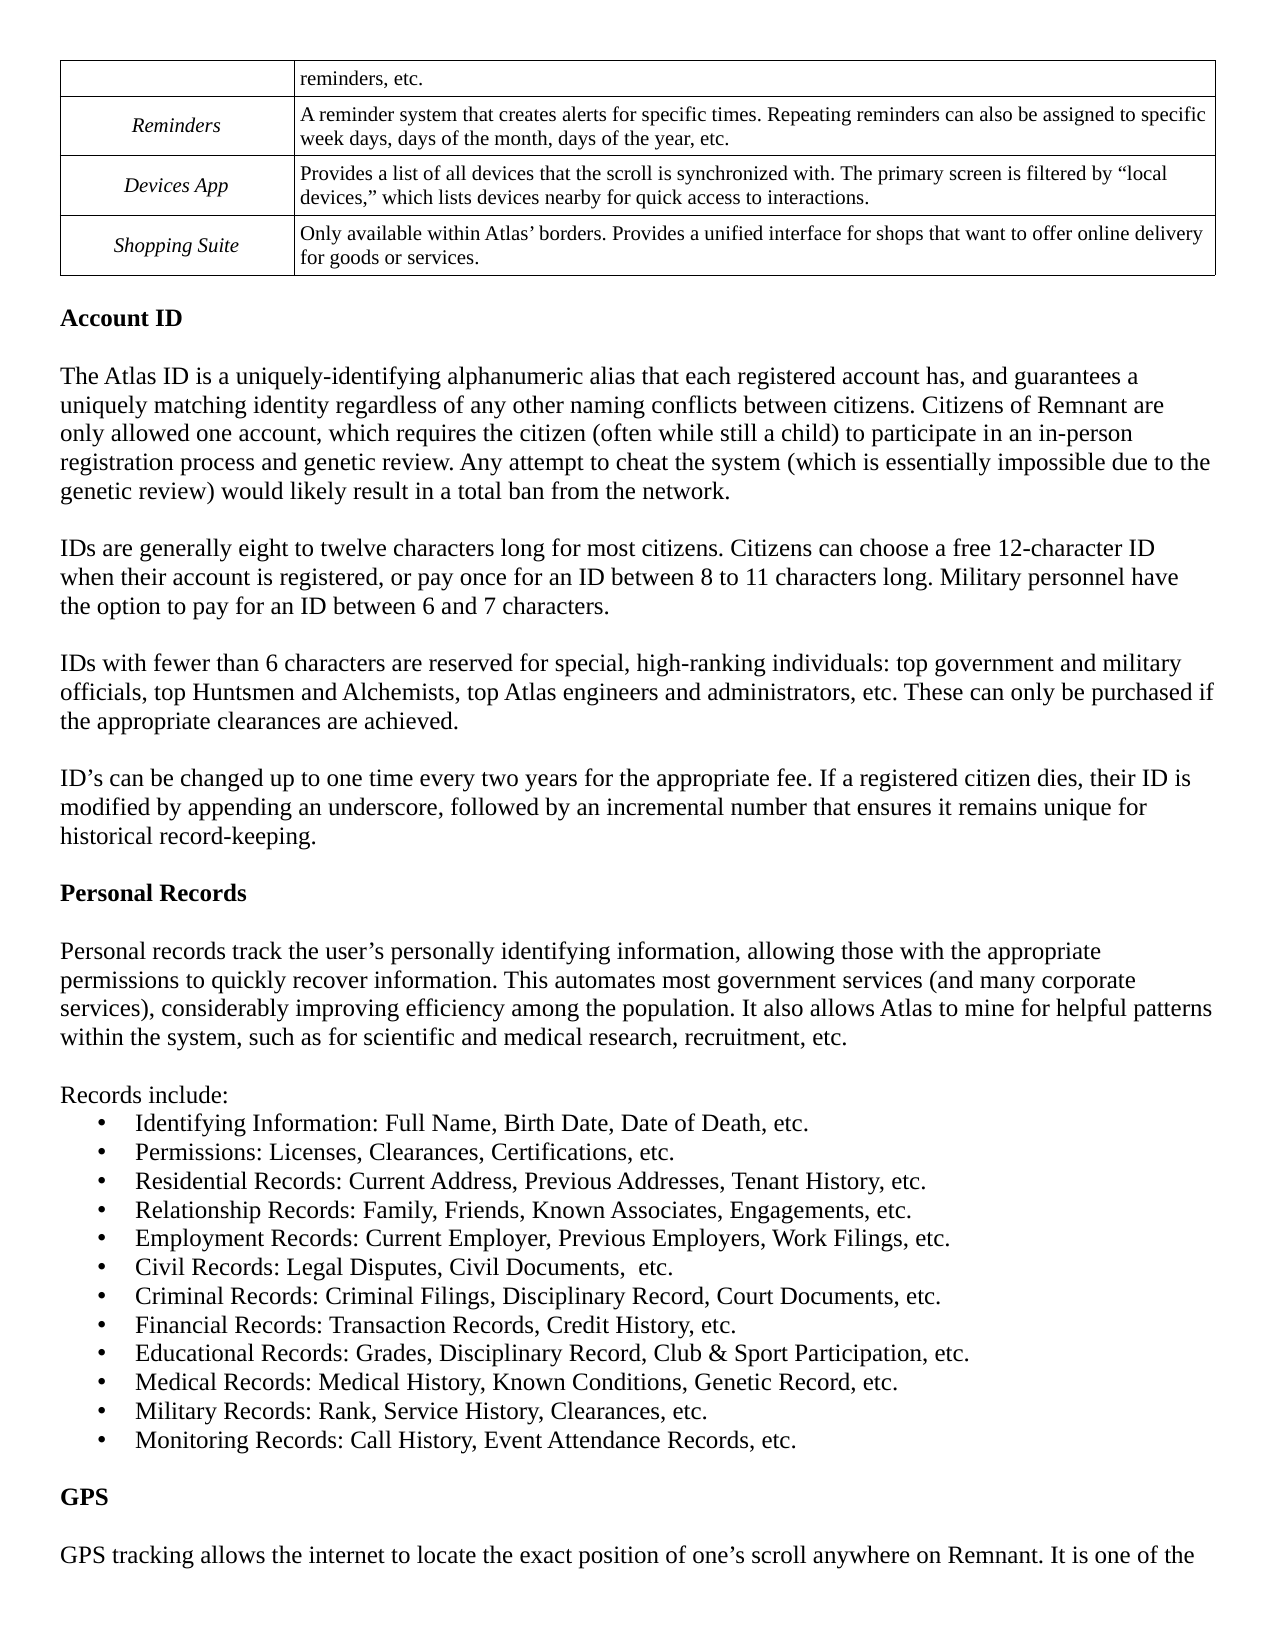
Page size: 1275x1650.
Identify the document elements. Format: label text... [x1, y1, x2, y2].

table_cell reminders, etc. [295, 61, 1215, 96]
list Residential Records: Current Address, Previous Addresses, Tenant History, etc. [97, 1166, 1215, 1195]
text Personal records track the user’s personally identifying information, allowing those with the appropriate permissions to quickly recover information. This automates most government services (and many corporate services), considerably improving efficiency among the population. It also allows Atlas to mine for helpful patterns within the system, such as for scientific and medical research, recruitment, etc. [60, 936, 1215, 1051]
table_cell Reminders [61, 97, 294, 155]
subtitle Account ID [60, 303, 1215, 332]
text IDs are generally eight to twelve characters long for most citizens. Citizens can choose a free 12-character ID when their account is registered, or pay once for an ID between 8 to 11 characters long. Military personnel have the option to pay for an ID between 6 and 7 characters. [60, 533, 1215, 620]
list Permissions: Licenses, Clearances, Certifications, etc. [97, 1137, 1215, 1166]
list Financial Records: Transaction Records, Credit History, etc. [97, 1310, 1215, 1338]
list Civil Records: Legal Disputes, Civil Documents, etc. [97, 1252, 1215, 1281]
list Medical Records: Medical History, Known Conditions, Genetic Record, etc. [97, 1367, 1215, 1396]
subtitle GPS [60, 1482, 1215, 1511]
list Identifying Information: Full Name, Birth Date, Date of Death, etc. [97, 1108, 1215, 1137]
table_cell Devices App [61, 156, 294, 215]
table_cell A reminder system that creates alerts for specific times. Repeating reminders can also be assigned to specific week days, days of the month, days of the year, etc. [295, 97, 1215, 155]
table_cell Provides a list of all devices that the scroll is synchronized with. The primary screen is filtered by “local devices,” which lists devices nearby for quick access to interactions. [295, 156, 1215, 215]
text GPS tracking allows the internet to locate the exact position of one’s scroll anywhere on Remnant. It is one of the [60, 1540, 1215, 1568]
list Educational Records: Grades, Disciplinary Record, Club & Sport Participation, etc. [97, 1338, 1215, 1367]
subtitle Personal Records [60, 878, 1215, 907]
table_cell Only available within Atlas’ borders. Provides a unified interface for shops that want to offer online delivery for goods or services. [295, 216, 1215, 275]
text ID’s can be changed up to one time every two years for the appropriate fee. If a registered citizen dies, their ID is modified by appending an underscore, followed by an incremental number that ensures it remains unique for historical record-keeping. [60, 763, 1215, 850]
text The Atlas ID is a uniquely-identifying alphanumeric alias that each registered account has, and guarantees a uniquely matching identity regardless of any other naming conflicts between citizens. Citizens of Remnant are only allowed one account, which requires the citizen (often while still a child) to participate in an in-person registration process and genetic review. Any attempt to cheat the system (which is essentially impossible due to the genetic review) would likely result in a total ban from the network. [60, 361, 1215, 505]
list Employment Records: Current Employer, Previous Employers, Work Filings, etc. [97, 1223, 1215, 1252]
list Relationship Records: Family, Friends, Known Associates, Engagements, etc. [97, 1195, 1215, 1223]
list Military Records: Rank, Service History, Clearances, etc. [97, 1396, 1215, 1425]
text Records include: [60, 1080, 1215, 1108]
text IDs with fewer than 6 characters are reserved for special, high-ranking individuals: top government and military officials, top Huntsmen and Alchemists, top Atlas engineers and administrators, etc. These can only be purchased if the appropriate clearances are achieved. [60, 648, 1215, 735]
table_cell [61, 61, 294, 96]
table_cell Shopping Suite [61, 216, 294, 275]
list Monitoring Records: Call History, Event Attendance Records, etc. [97, 1425, 1215, 1453]
list Criminal Records: Criminal Filings, Disciplinary Record, Court Documents, etc. [97, 1281, 1215, 1310]
